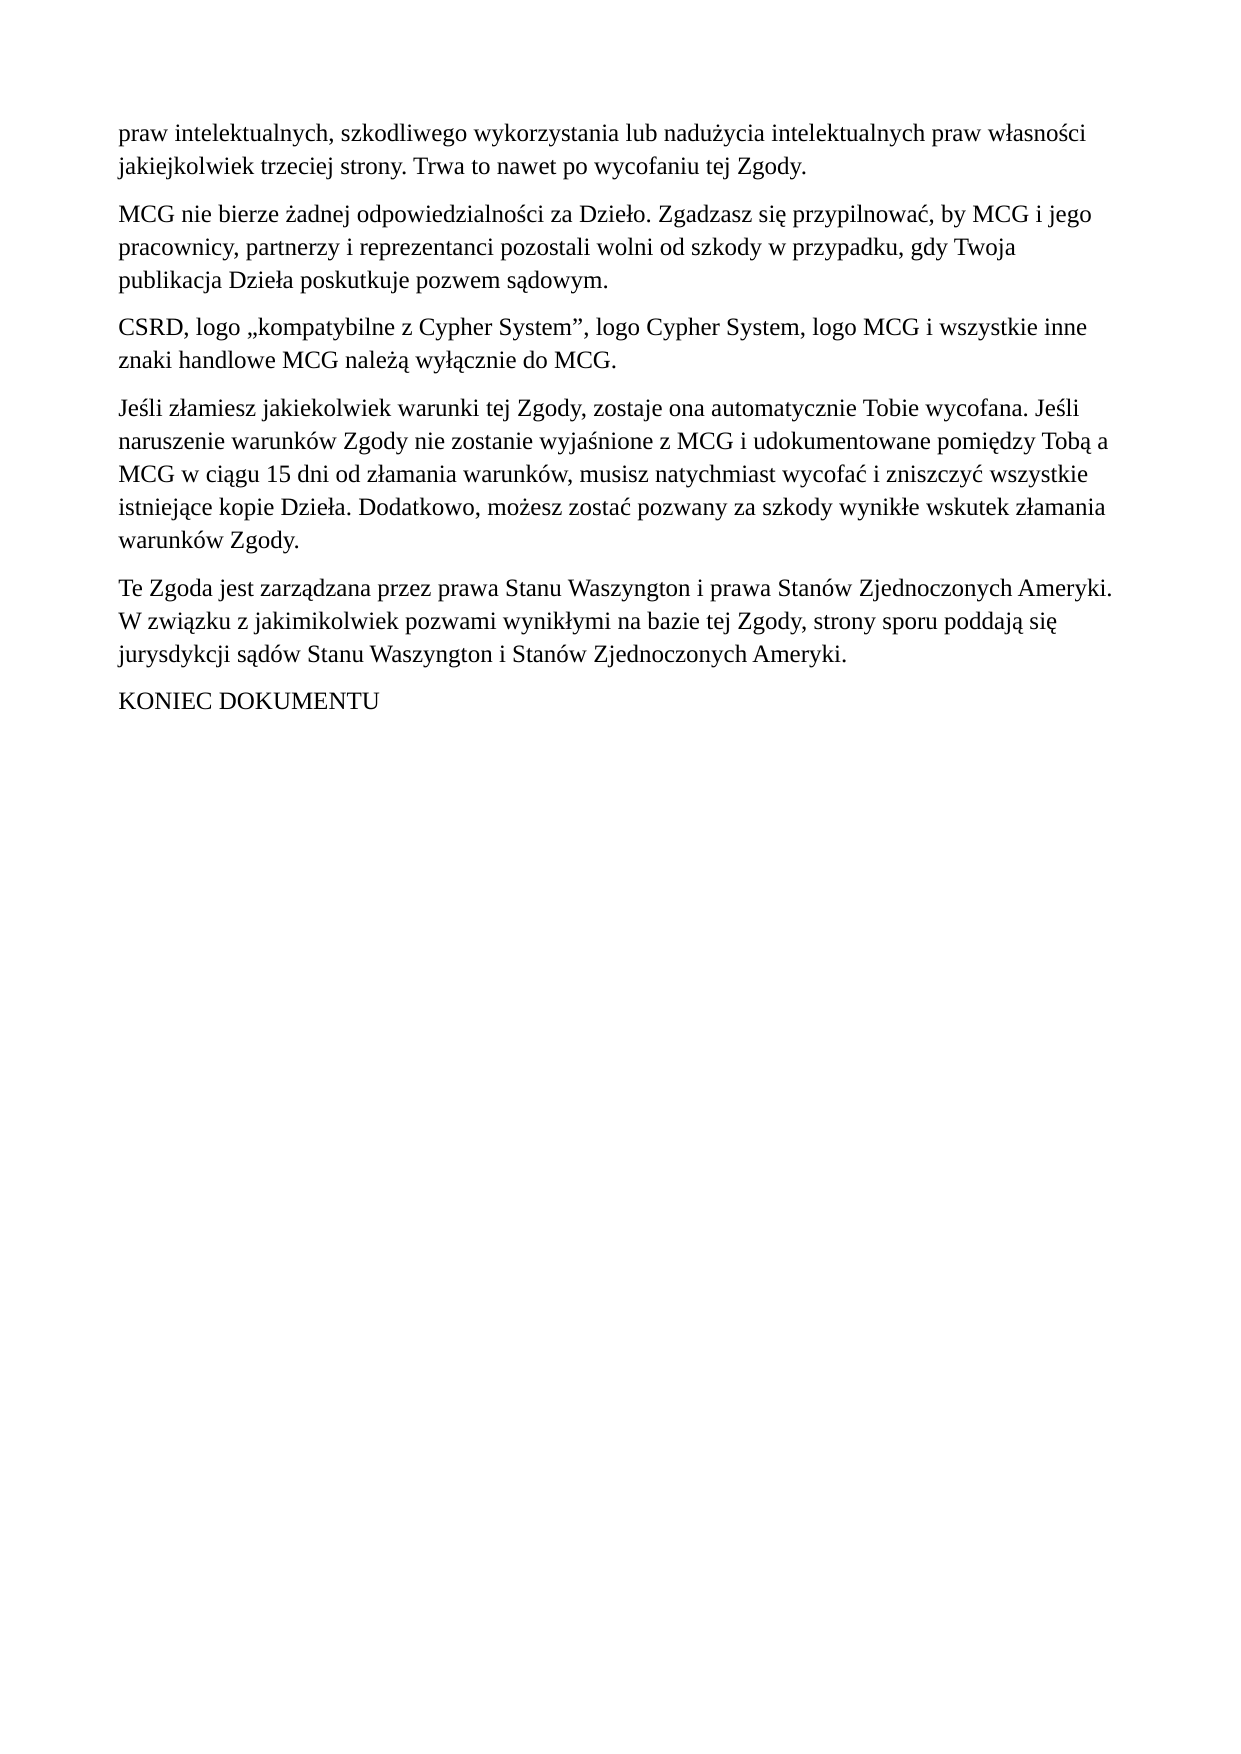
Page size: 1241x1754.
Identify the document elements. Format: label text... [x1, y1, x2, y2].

text praw intelektualnych, szkodliwego wykorzystania lub nadużycia intelektualnych praw własności jakiejkolwiek trzeciej strony. Trwa to nawet po wycofaniu tej Zgody. [118, 118, 1122, 180]
text CSRD, logo „kompatybilne z Cypher System”, logo Cypher System, logo MCG i wszystkie inne znaki handlowe MCG należą wyłącznie do MCG. [118, 312, 1122, 374]
text MCG nie bierze żadnej odpowiedzialności za Dzieło. Zgadzasz się przypilnować, by MCG i jego pracownicy, partnerzy i reprezentanci pozostali wolni od szkody w przypadku, gdy Twoja publikacja Dzieła poskutkuje pozwem sądowym. [118, 199, 1122, 293]
text KONIEC DOKUMENTU [118, 686, 1122, 715]
text Jeśli złamiesz jakiekolwiek warunki tej Zgody, zostaje ona automatycznie Tobie wycofana. Jeśli naruszenie warunków Zgody nie zostanie wyjaśnione z MCG i udokumentowane pomiędzy Tobą a MCG w ciągu 15 dni od złamania warunków, musisz natychmiast wycofać i zniszczyć wszystkie istniejące kopie Dzieła. Dodatkowo, możesz zostać pozwany za szkody wynikłe wskutek złamania warunków Zgody. [118, 393, 1122, 554]
text Te Zgoda jest zarządzana przez prawa Stanu Waszyngton i prawa Stanów Zjednoczonych Ameryki. W związku z jakimikolwiek pozwami wynikłymi na bazie tej Zgody, strony sporu poddają się jurysdykcji sądów Stanu Waszyngton i Stanów Zjednoczonych Ameryki. [118, 573, 1122, 667]
